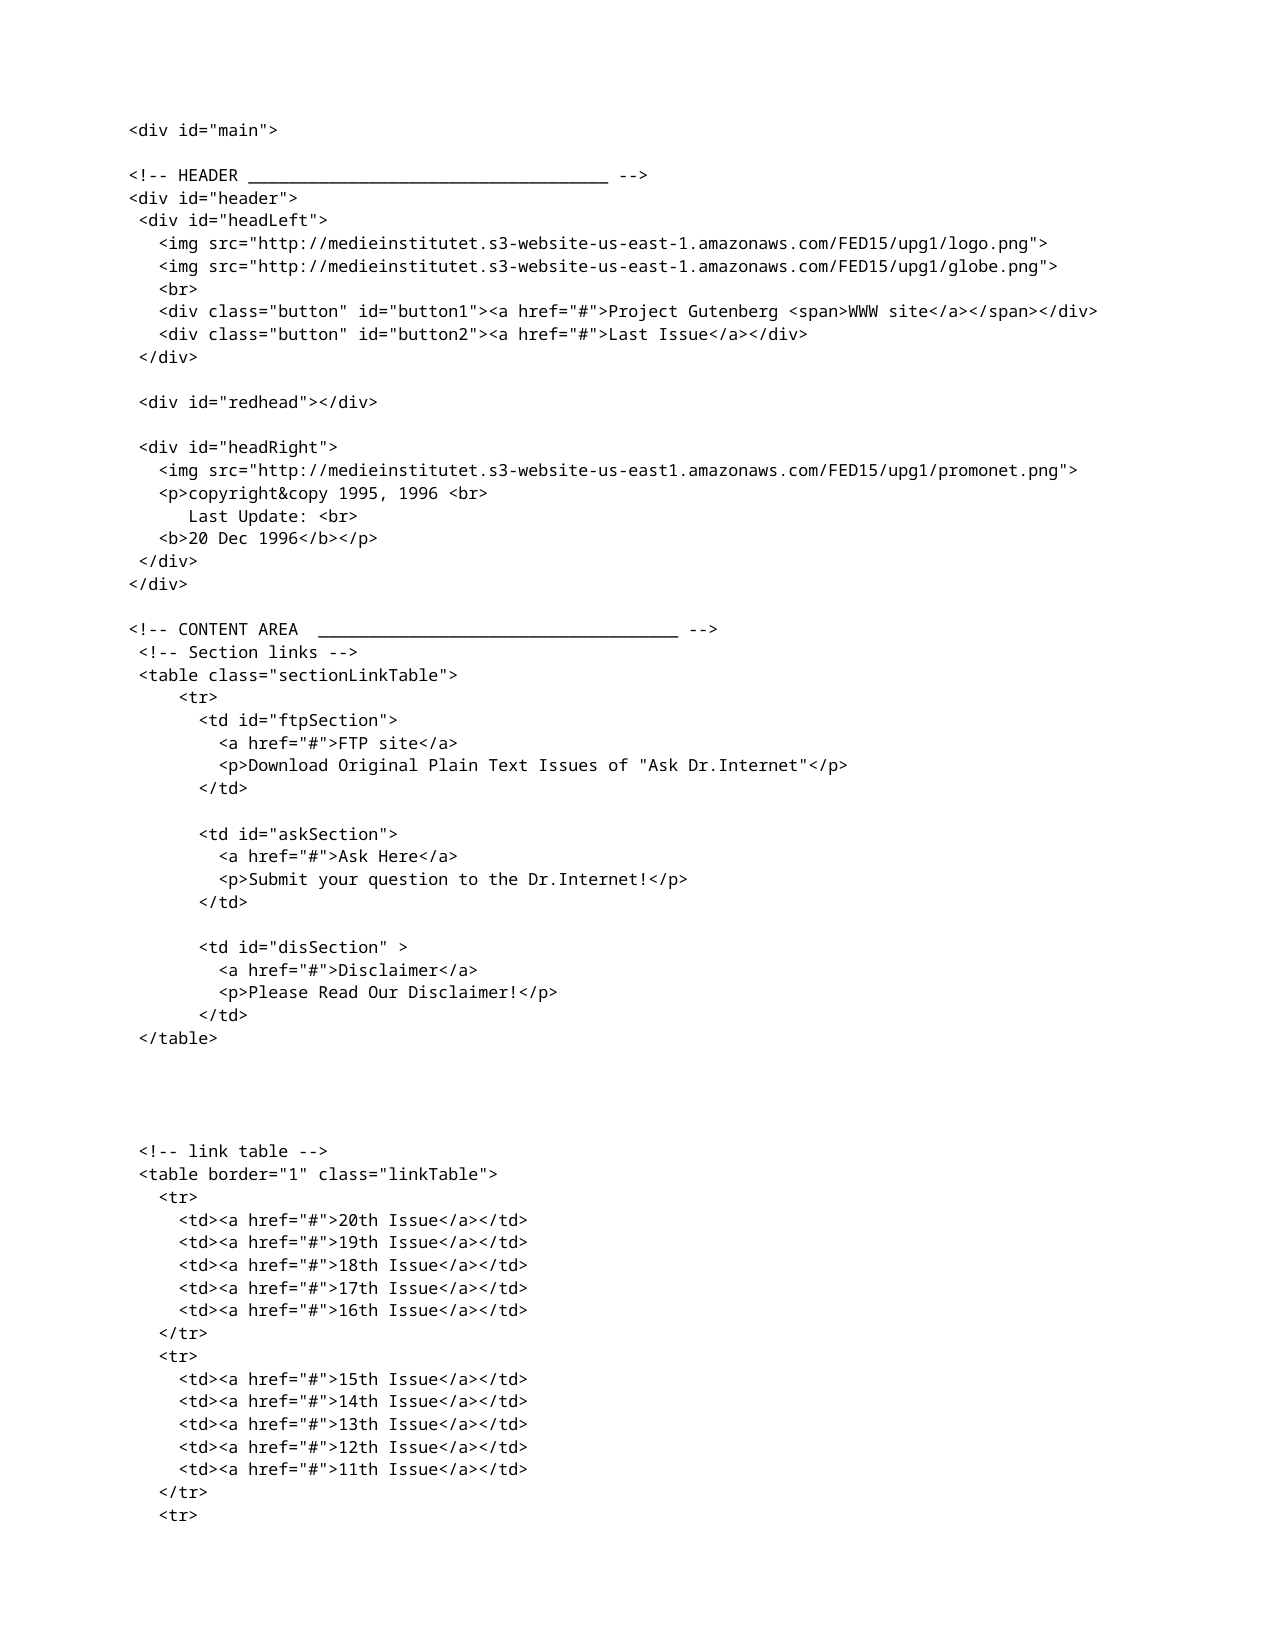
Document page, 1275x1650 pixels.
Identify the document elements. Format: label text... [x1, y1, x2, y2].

text <img src="http://medieinstitutet.s3-website-us-east-1.amazonaws.com/FED15/upg1/logo.png"> [118, 232, 1157, 254]
text <!-- link table --> [118, 1140, 1157, 1163]
text <td><a href="#">16th Issue</a></td> [118, 1299, 1157, 1322]
text <div class="button" id="button1"><a href="#">Project Gutenberg <span>WWW site</a></span></div> [118, 300, 1157, 322]
text <!-- HEADER ____________________________________ --> [118, 163, 1157, 186]
text <td><a href="#">20th Issue</a></td> [118, 1208, 1157, 1231]
text <br> [118, 277, 1157, 300]
text </div> [118, 572, 1157, 595]
text <p>copyright&copy 1995, 1996 <br> [118, 481, 1157, 504]
text <img src="http://medieinstitutet.s3-website-us-east1.amazonaws.com/FED15/upg1/promonet.png"> [118, 459, 1157, 481]
text </div> [118, 345, 1157, 368]
text <td><a href="#">11th Issue</a></td> [118, 1458, 1157, 1481]
text <td id="askSection"> [118, 822, 1157, 845]
text <div id="headRight"> [118, 436, 1157, 459]
text <td id="disSection" > [118, 936, 1157, 958]
text <!-- CONTENT AREA ____________________________________ --> [118, 618, 1157, 640]
text <div id="header"> [118, 186, 1157, 209]
text <a href="#">Ask Here</a> [118, 845, 1157, 867]
text <div class="button" id="button2"><a href="#">Last Issue</a></div> [118, 322, 1157, 345]
text <td><a href="#">19th Issue</a></td> [118, 1231, 1157, 1253]
text <div id="main"> [118, 118, 1157, 141]
text </td> [118, 1004, 1157, 1026]
text </tr> [118, 1322, 1157, 1344]
text </div> [118, 549, 1157, 572]
text <p>Download Original Plain Text Issues of "Ask Dr.Internet"</p> [118, 754, 1157, 777]
text <td><a href="#">14th Issue</a></td> [118, 1390, 1157, 1412]
text <div id="headLeft"> [118, 209, 1157, 232]
text <tr> [118, 1503, 1157, 1526]
text <table class="sectionLinkTable"> [118, 663, 1157, 686]
text <td><a href="#">17th Issue</a></td> [118, 1276, 1157, 1299]
text <td><a href="#">12th Issue</a></td> [118, 1435, 1157, 1458]
text </td> [118, 777, 1157, 799]
text <a href="#">Disclaimer</a> [118, 958, 1157, 981]
text <tr> [118, 1185, 1157, 1208]
text <table border="1" class="linkTable"> [118, 1163, 1157, 1185]
text <td><a href="#">13th Issue</a></td> [118, 1412, 1157, 1435]
text <td><a href="#">18th Issue</a></td> [118, 1253, 1157, 1276]
text </tr> [118, 1481, 1157, 1503]
text </table> [118, 1026, 1157, 1049]
text <a href="#">FTP site</a> [118, 731, 1157, 754]
text <td><a href="#">15th Issue</a></td> [118, 1367, 1157, 1390]
text <p>Please Read Our Disclaimer!</p> [118, 981, 1157, 1004]
text <b>20 Dec 1996</b></p> [118, 527, 1157, 549]
text <tr> [118, 686, 1157, 708]
text </td> [118, 890, 1157, 913]
text Last Update: <br> [118, 504, 1157, 527]
text <img src="http://medieinstitutet.s3-website-us-east-1.amazonaws.com/FED15/upg1/globe.png"> [118, 254, 1157, 277]
text <td id="ftpSection"> [118, 708, 1157, 731]
text <!-- Section links --> [118, 640, 1157, 663]
text <p>Submit your question to the Dr.Internet!</p> [118, 867, 1157, 890]
text <tr> [118, 1344, 1157, 1367]
text <div id="redhead"></div> [118, 391, 1157, 413]
